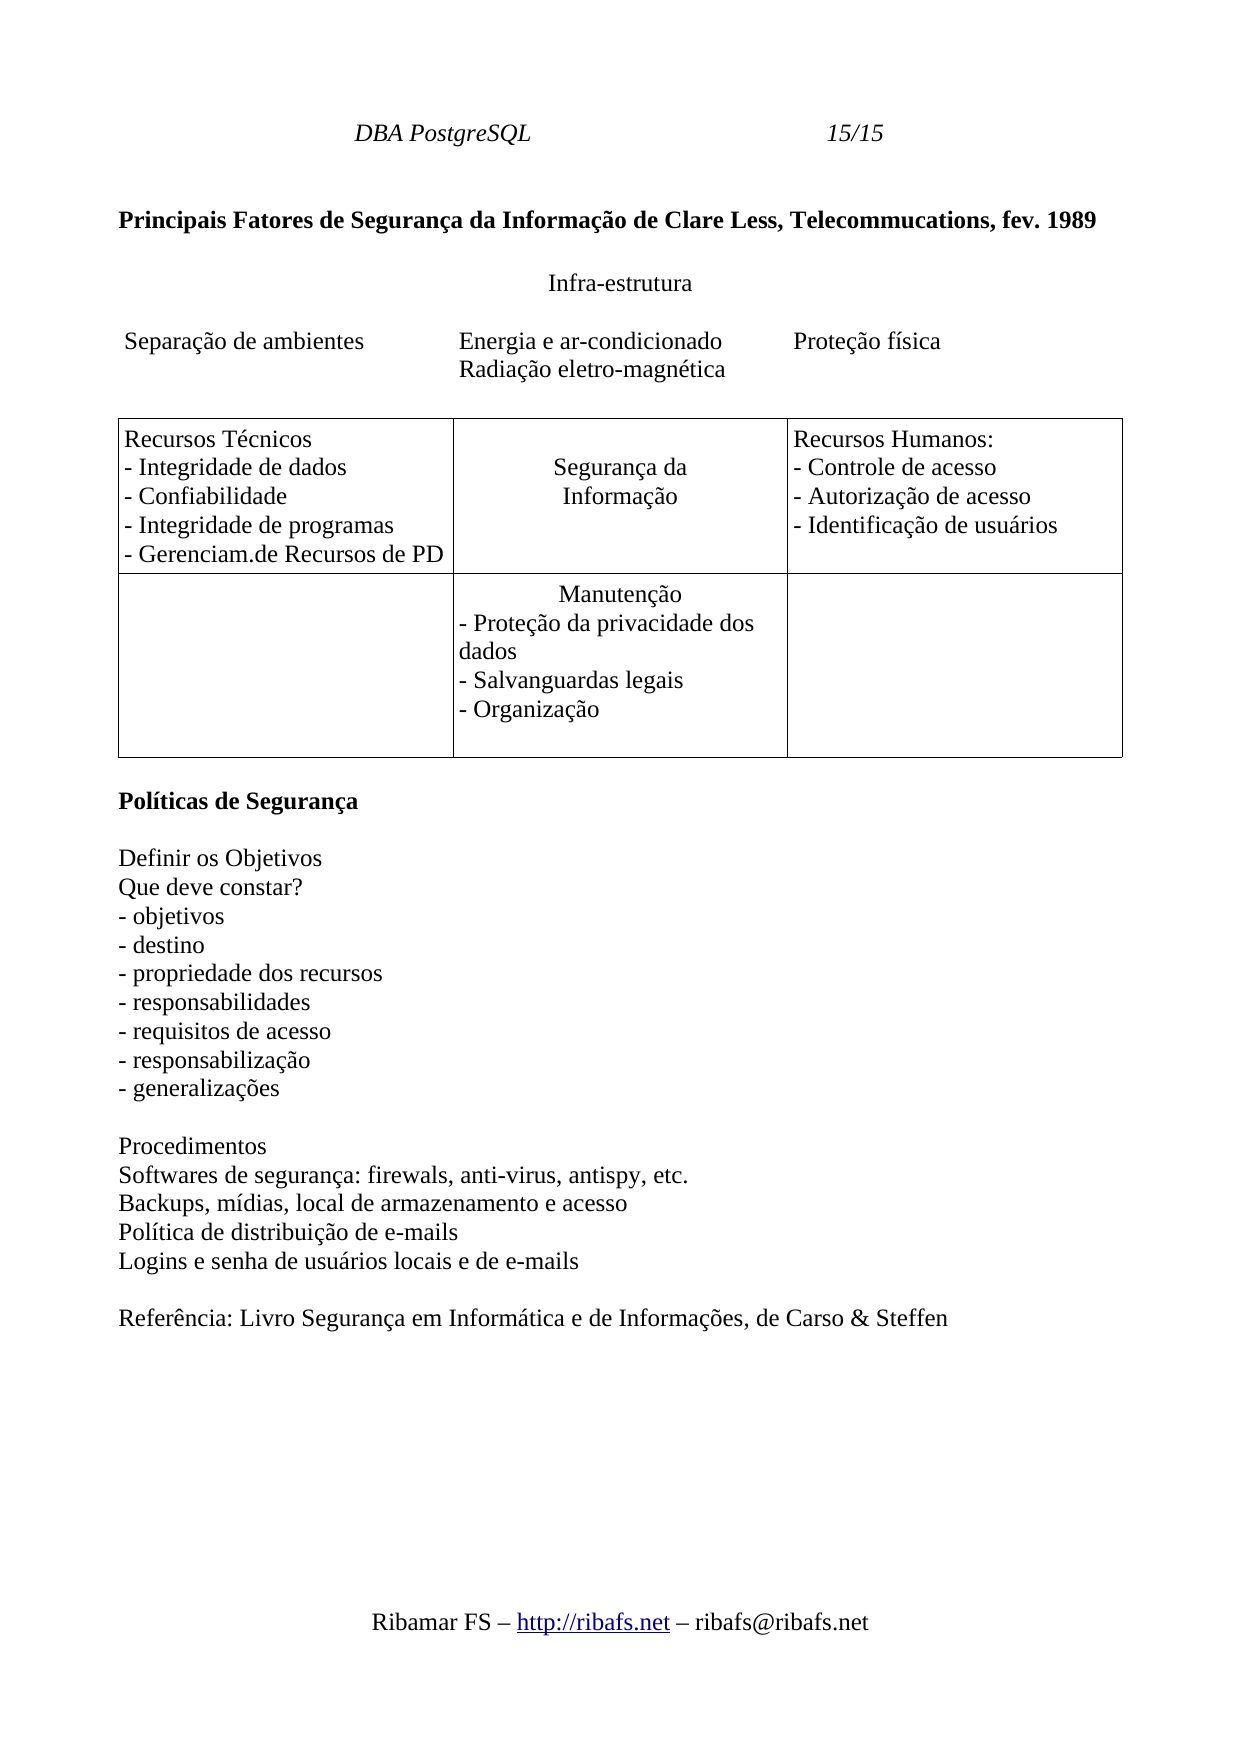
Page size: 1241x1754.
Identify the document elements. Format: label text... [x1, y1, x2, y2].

table_header Infra-estrutura Energia e ar-condicionado Radiação eletro-magnética [453, 263, 787, 418]
text - objetivos [118, 901, 1122, 930]
text Backups, mídias, local de armazenamento e acesso [118, 1188, 1122, 1217]
text - responsabilização [118, 1045, 1122, 1073]
table_cell Manutenção - Proteção da privacidade dos dados - Salvanguardas legais - Organização [454, 574, 787, 757]
table_cell [788, 574, 1122, 757]
table_header Separação de ambientes [118, 263, 453, 418]
text Que deve constar? [118, 872, 1122, 901]
table_header Proteção física [787, 263, 1122, 418]
text Procedimentos [118, 1131, 1122, 1160]
table_cell [119, 574, 453, 757]
text Definir os Objetivos [118, 843, 1122, 872]
text Principais Fatores de Segurança da Informação de Clare Less, Telecommucations, fev. 1989 [118, 205, 1122, 234]
text - requisitos de acesso [118, 1016, 1122, 1045]
table_cell Recursos Humanos: - Controle de acesso - Autorização de acesso - Identificação de usuários [788, 419, 1122, 573]
text - propriedade dos recursos [118, 958, 1122, 987]
text Políticas de Segurança [118, 786, 1122, 815]
text Logins e senha de usuários locais e de e-mails [118, 1246, 1122, 1275]
text - generalizações [118, 1073, 1122, 1102]
table_cell Recursos Técnicos - Integridade de dados - Confiabilidade - Integridade de programas - Gerenciam.de Recursos de PD [119, 419, 453, 573]
text Referência: Livro Segurança em Informática e de Informações, de Carso & Steffen [118, 1303, 1122, 1332]
text - destino [118, 930, 1122, 958]
text - responsabilidades [118, 987, 1122, 1016]
table_cell Segurança da Informação [454, 419, 787, 573]
text Política de distribuição de e-mails [118, 1217, 1122, 1246]
text Softwares de segurança: firewals, anti-virus, antispy, etc. [118, 1160, 1122, 1188]
